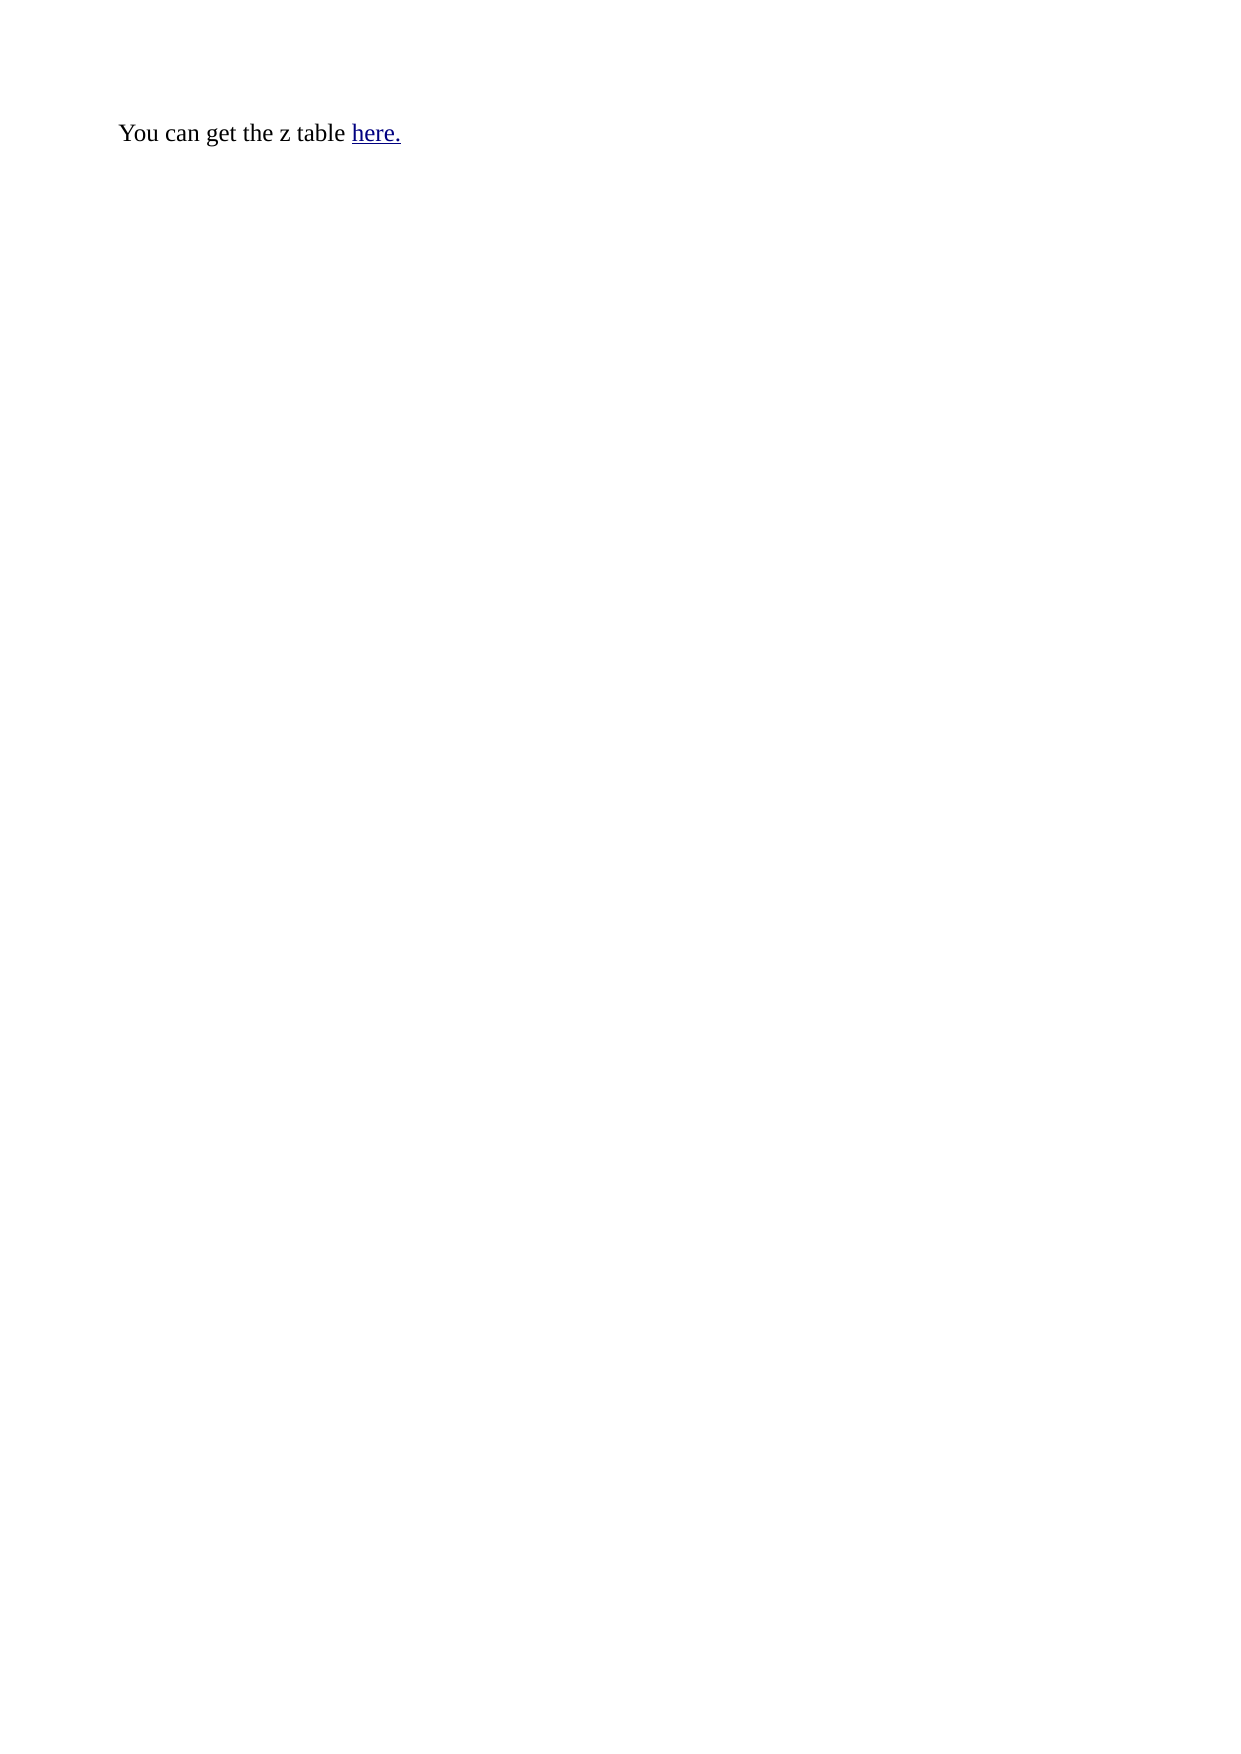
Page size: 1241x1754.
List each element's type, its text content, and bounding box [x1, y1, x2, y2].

text You can get the z table here. [118, 118, 1122, 147]
